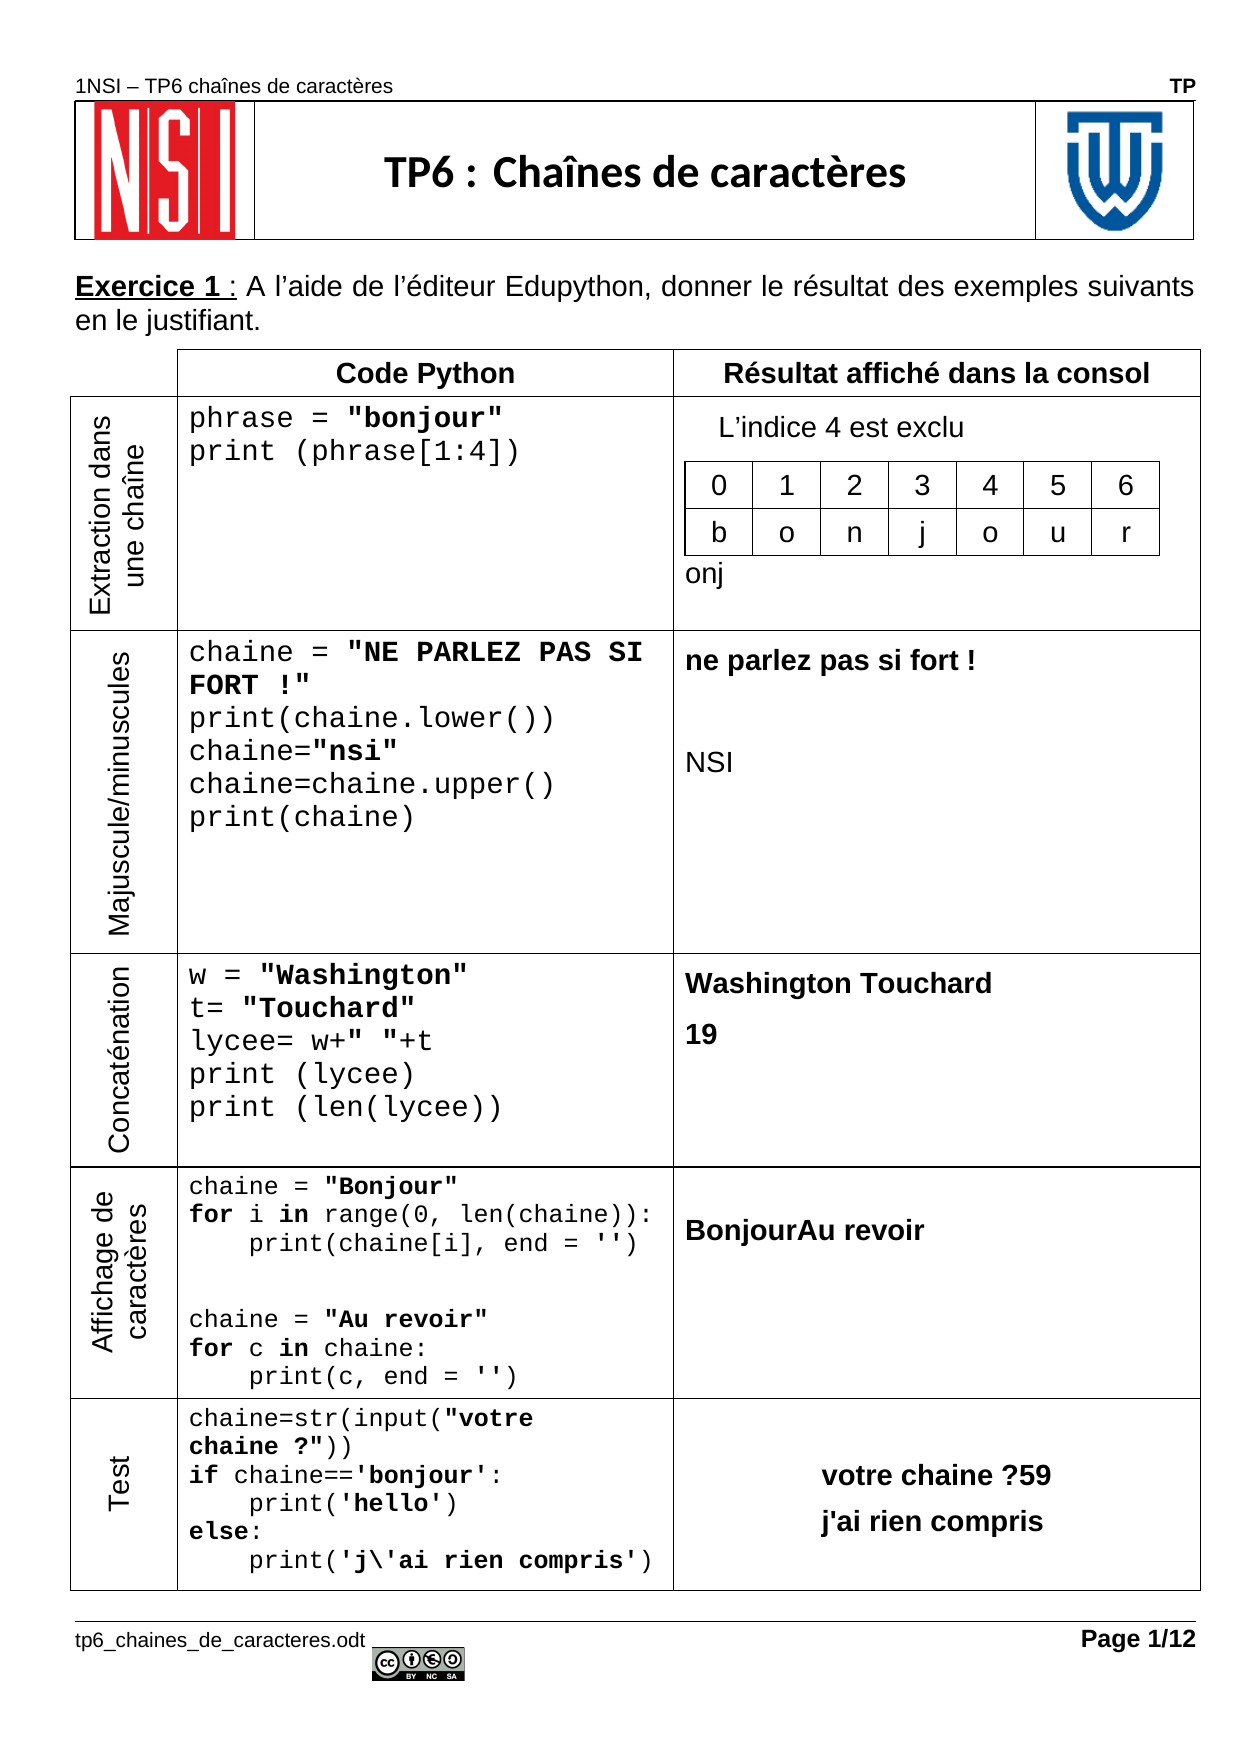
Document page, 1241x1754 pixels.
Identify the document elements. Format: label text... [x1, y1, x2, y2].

table_cell Extraction dans une chaîne [71, 397, 177, 629]
table_cell L’indice 4 est exclu onj [674, 397, 1200, 629]
table_cell Test [71, 1399, 177, 1590]
table_cell votre chaine ?59 j'ai rien compris [674, 1399, 1200, 1590]
table_cell b [686, 509, 752, 555]
table_header [71, 349, 177, 396]
table_cell o [753, 509, 820, 555]
table_header 0 [686, 462, 752, 508]
table_cell chaine = "Bonjour" for i in range(0, len(chaine)): print(chaine[i], end = '') chaine = "Au revoir" for c in chaine: print(c, end = '') [178, 1168, 673, 1398]
table_cell n [821, 509, 888, 555]
table_cell Concaténation [71, 954, 177, 1166]
table_cell ne parlez pas si fort ! NSI [674, 631, 1200, 953]
table_cell Washington Touchard 19 [674, 954, 1200, 1166]
table_header 4 [957, 462, 1023, 508]
table_header 5 [1024, 462, 1091, 508]
table_cell chaine = "NE PARLEZ PAS SI FORT !" print(chaine.lower()) chaine="nsi" chaine=chaine.upper() print(chaine) [178, 631, 673, 953]
table_cell phrase = "bonjour" print (phrase[1:4]) [178, 397, 673, 629]
table_header [235, 102, 254, 239]
table_header 6 [1092, 462, 1159, 508]
table_header [76, 102, 94, 239]
picture [372, 1647, 465, 1681]
table_cell j [889, 509, 956, 555]
table_cell o [957, 509, 1023, 555]
table_header 2 [821, 462, 888, 508]
table_header Résultat affiché dans la consol [674, 350, 1200, 396]
table_header 3 [889, 462, 956, 508]
table_header Code Python [178, 350, 673, 396]
table_cell Majuscule/minuscules [71, 631, 177, 953]
table_header TP6 : Chaînes de caractères [255, 102, 1035, 239]
table_cell Affichage de caractères [71, 1168, 177, 1398]
table_cell u [1024, 509, 1091, 555]
table_cell w = "Washington" t= "Touchard" lycee= w+" "+t print (lycee) print (len(lycee)) [178, 954, 673, 1166]
table_cell BonjourAu revoir [674, 1168, 1200, 1398]
table_cell chaine=str(input("votre chaine ?")) if chaine=='bonjour': print('hello') else: print('j\'ai rien compris') [178, 1399, 673, 1590]
table_header [1036, 102, 1193, 239]
table_cell r [1092, 509, 1159, 555]
table_header 1 [753, 462, 820, 508]
text Exercice 1 : A l’aide de l’éditeur Edupython, donner le résultat des exemples suivants en le justifiant. [75, 269, 1196, 336]
